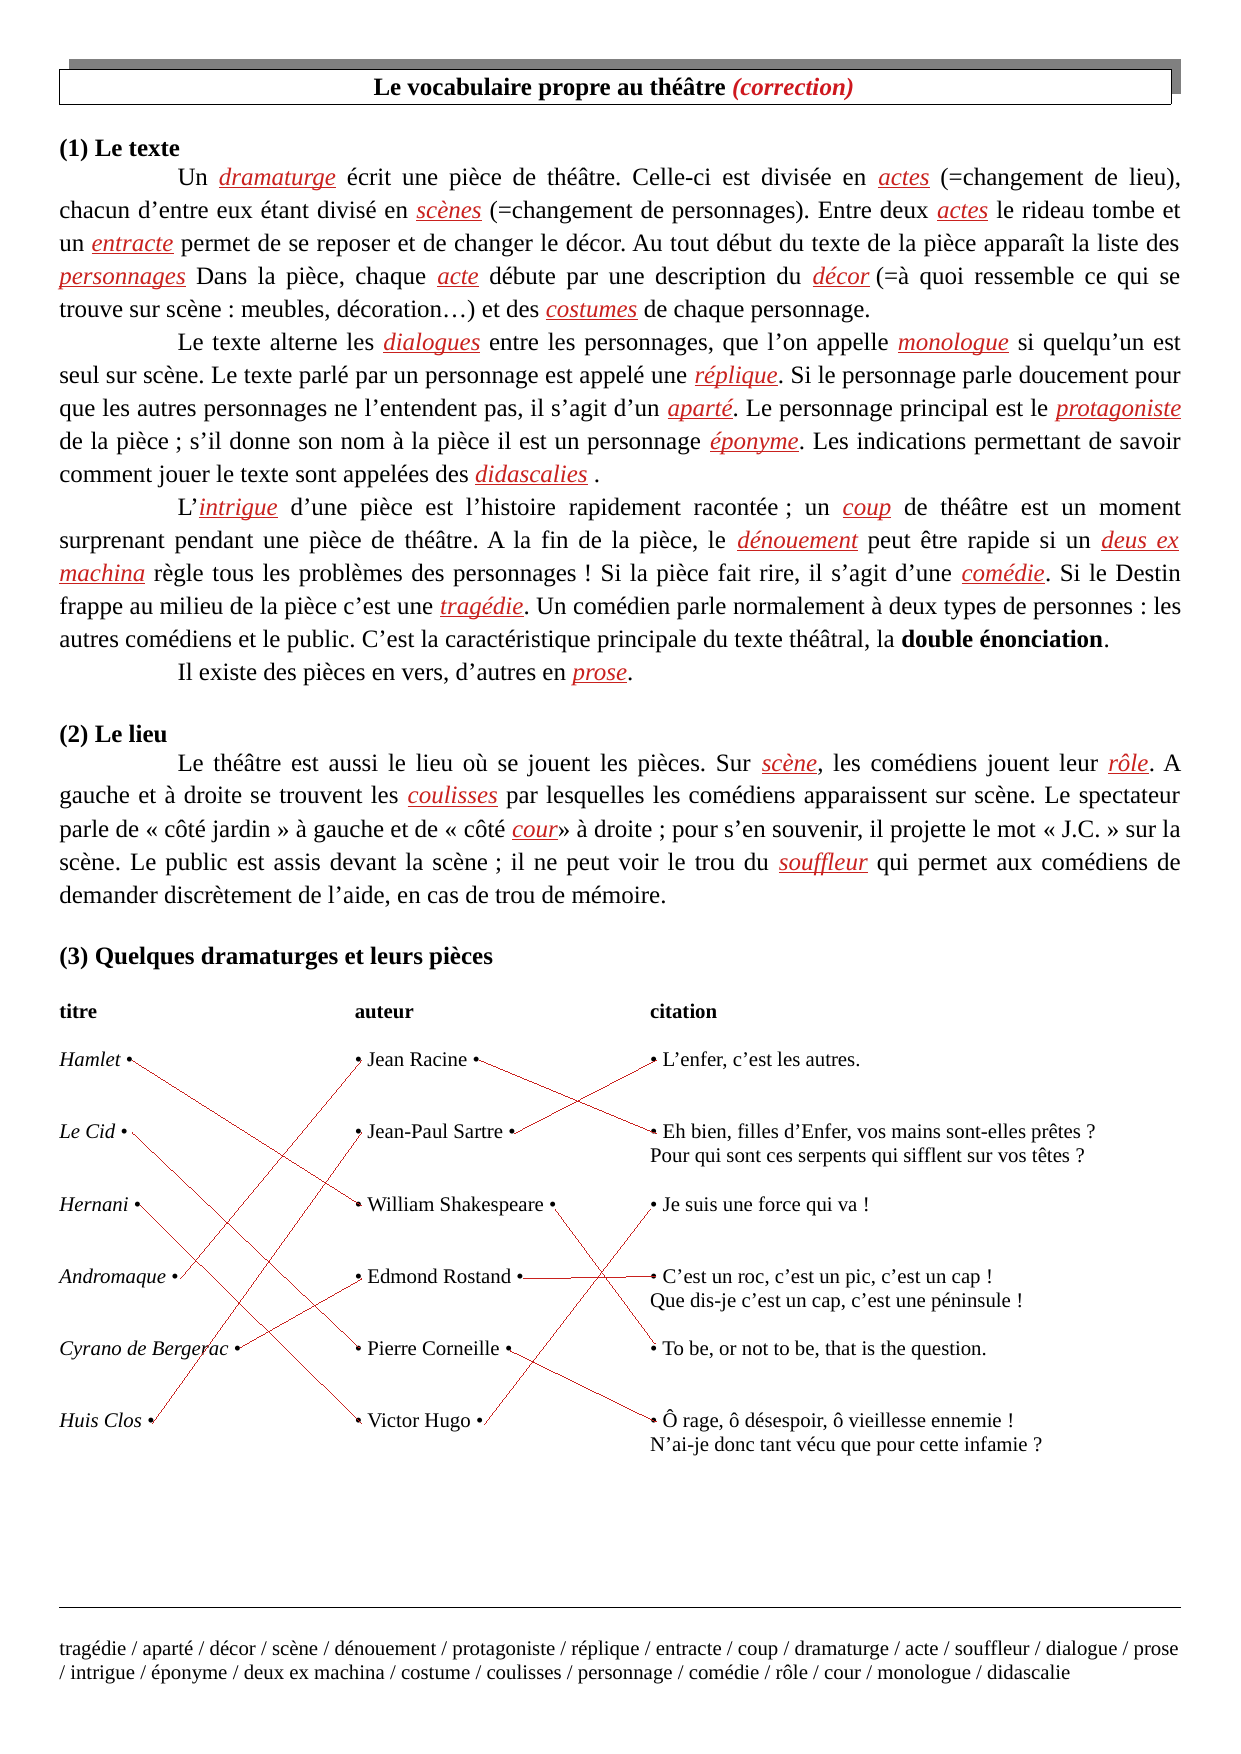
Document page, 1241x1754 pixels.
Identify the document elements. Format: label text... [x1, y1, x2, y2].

text titre auteur citation [59, 999, 1181, 1023]
text Cyrano de Bergerac • • Pierre Corneille • • To be, or not to be, that is the question. [59, 1336, 1181, 1360]
text Andromaque • • Edmond Rostand • • C’est un roc, c’est un pic, c’est un cap ! [59, 1264, 1181, 1288]
text Hernani • • William Shakespeare • • Je suis une force qui va ! [59, 1191, 1181, 1216]
text N’ai-je donc tant vécu que pour cette infamie ? [59, 1432, 1181, 1456]
text tragédie / aparté / décor / scène / dénouement / protagoniste / réplique / entracte / coup / dramaturge / acte / souffleur / dialogue / prose / intrigue / éponyme / deux ex machina / costume / coulisses / personnage / comédie / rôle / cour / monologue / didascalie [59, 1636, 1181, 1684]
text Hamlet • • Jean Racine • • L’enfer, c’est les autres. [59, 1047, 1181, 1071]
text Le vocabulaire propre au théâtre (correction) [60, 70, 1171, 104]
text L’intrigue d’une pièce est l’histoire rapidement racontée ; un coup de théâtre est un moment surprenant pendant une pièce de théâtre. A la fin de la pièce, le dénouement peut être rapide si un deus ex machina règle tous les problèmes des personnages ! Si la pièce fait rire, il s’agit d’une comédie. Si le Destin frappe au milieu de la pièce c’est une tragédie. Un comédien parle normalement à deux types de personnes : les autres comédiens et le public. C’est la caractéristique principale du texte théâtral, la double énonciation. [59, 492, 1181, 653]
text Pour qui sont ces serpents qui sifflent sur vos têtes ? [59, 1143, 1181, 1167]
text (3) Quelques dramaturges et leurs pièces [59, 941, 1181, 970]
text (1) Le texte [59, 133, 1181, 162]
text Que dis-je c’est un cap, c’est une péninsule ! [59, 1288, 1181, 1312]
text Huis Clos • • Victor Hugo • • Ô rage, ô désespoir, ô vieillesse ennemie ! [59, 1408, 1181, 1432]
text Le texte alterne les dialogues entre les personnages, que l’on appelle monologue si quelqu’un est seul sur scène. Le texte parlé par un personnage est appelé une réplique. Si le personnage parle doucement pour que les autres personnages ne l’entendent pas, il s’agit d’un aparté. Le personnage principal est le protagoniste de la pièce ; s’il donne son nom à la pièce il est un personnage éponyme. Les indications permettant de savoir comment jouer le texte sont appelées des didascalies . [59, 327, 1181, 488]
text Il existe des pièces en vers, d’autres en prose. [59, 657, 1181, 686]
text Un dramaturge écrit une pièce de théâtre. Celle-ci est divisée en actes (=changement de lieu), chacun d’entre eux étant divisé en scènes (=changement de personnages). Entre deux actes le rideau tombe et un entracte permet de se reposer et de changer le décor. Au tout début du texte de la pièce apparaît la liste des personnages Dans la pièce, chaque acte débute par une description du décor (=à quoi ressemble ce qui se trouve sur scène : meubles, décoration…) et des costumes de chaque personnage. [59, 162, 1181, 323]
text (2) Le lieu [59, 719, 1181, 748]
text Le Cid • • Jean-Paul Sartre • • Eh bien, filles d’Enfer, vos mains sont-elles prêtes ? [59, 1119, 1181, 1143]
text Le théâtre est aussi le lieu où se jouent les pièces. Sur scène, les comédiens jouent leur rôle. A gauche et à droite se trouvent les coulisses par lesquelles les comédiens apparaissent sur scène. Le spectateur parle de « côté jardin » à gauche et de « côté cour» à droite ; pour s’en souvenir, il projette le mot « J.C. » sur la scène. Le public est assis devant la scène ; il ne peut voir le trou du souffleur qui permet aux comédiens de demander discrètement de l’aide, en cas de trou de mémoire. [59, 748, 1181, 908]
